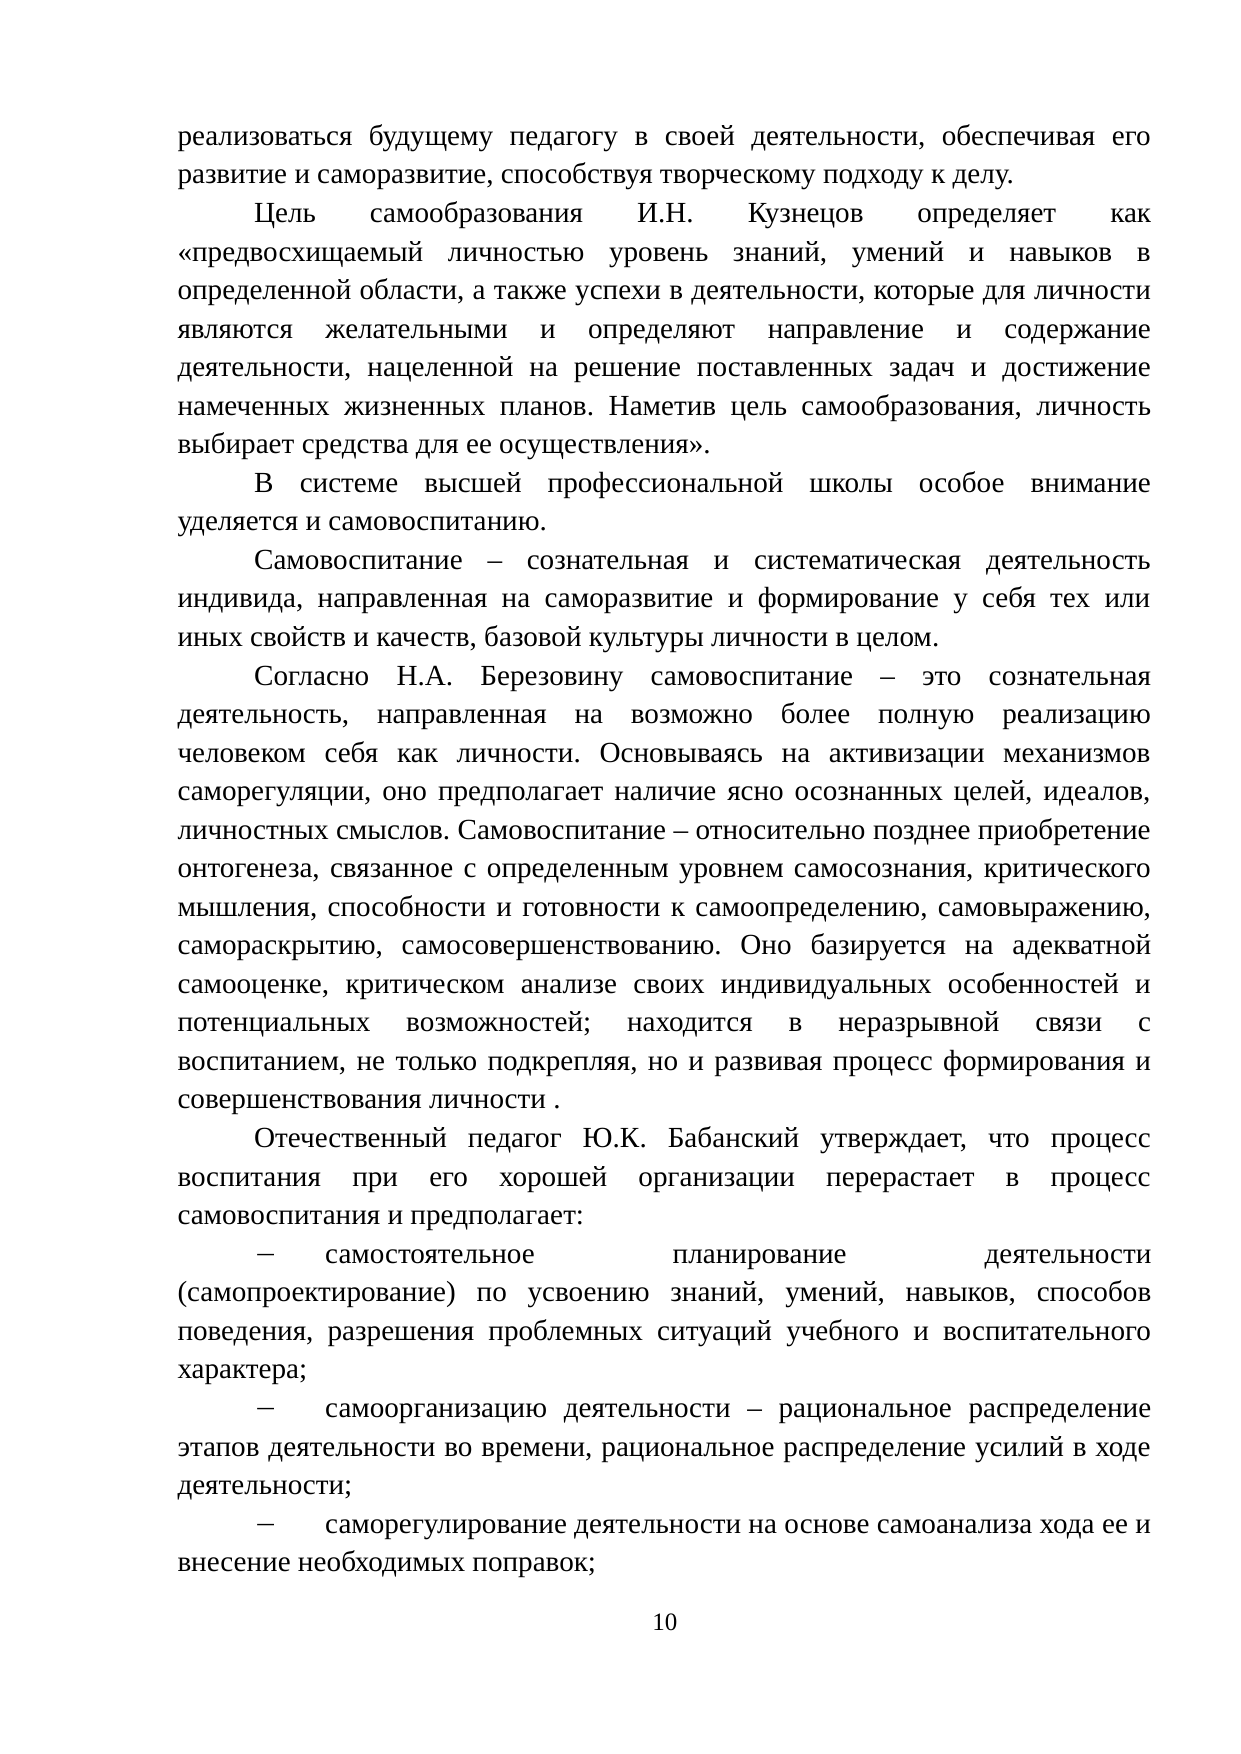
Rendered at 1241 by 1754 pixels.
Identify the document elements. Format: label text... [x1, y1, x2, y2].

text Цель самообразования И.Н. Кузнецов определяет как «предвосхищаемый личностью уровень знаний, умений и навыков в определенной области, а также успехи в деятельности, которые для личности являются желательными и определяют направление и содержание деятельности, нацеленной на решение поставленных задач и достижение намеченных жизненных планов. Наметив цель самообразования, личность выбирает средства для ее осуществления». [177, 195, 1152, 460]
list самостоятельное планирование деятельности (самопроектирование) по усвоению знаний, умений, навыков, способов поведения, разрешения проблемных ситуаций учебного и воспитательного характера; [177, 1236, 1152, 1385]
list самоорганизацию деятельности – рациональное распределение этапов деятельности во времени, рациональное распределение усилий в ходе деятельности; [177, 1390, 1152, 1501]
text реализоваться будущему педагогу в своей деятельности, обеспечивая его развитие и саморазвитие, способствуя творческому подходу к делу. [177, 118, 1152, 190]
text В системе высшей профессиональной школы особое внимание уделяется и самовоспитанию. [177, 465, 1152, 537]
text Отечественный педагог Ю.К. Бабанский утверждает, что процесс воспитания при его хорошей организации перерастает в процесс самовоспитания и предполагает: [177, 1120, 1152, 1231]
list саморегулирование деятельности на основе самоанализа хода ее и внесение необходимых поправок; [177, 1506, 1152, 1578]
text Согласно Н.А. Березовину самовоспитание – это сознательная деятельность, направленная на возможно более полную реализацию человеком себя как личности. Основываясь на активизации механизмов саморегуляции, оно предполагает наличие ясно осознанных целей, идеалов, личностных смыслов. Самовоспитание – относительно позднее приобретение онтогенеза, связанное с определенным уровнем самосознания, критического мышления, способности и готовности к самоопределению, самовыражению, самораскрытию, самосовершенствованию. Оно базируется на адекватной самооценке, критическом анализе своих индивидуальных особенностей и потенциальных возможностей; находится в неразрывной связи с воспитанием, не только подкрепляя, но и развивая процесс формирования и совершенствования личности . [177, 658, 1152, 1115]
text Самовоспитание – сознательная и систематическая деятельность индивида, направленная на саморазвитие и формирование у себя тех или иных свойств и качеств, базовой культуры личности в целом. [177, 542, 1152, 653]
